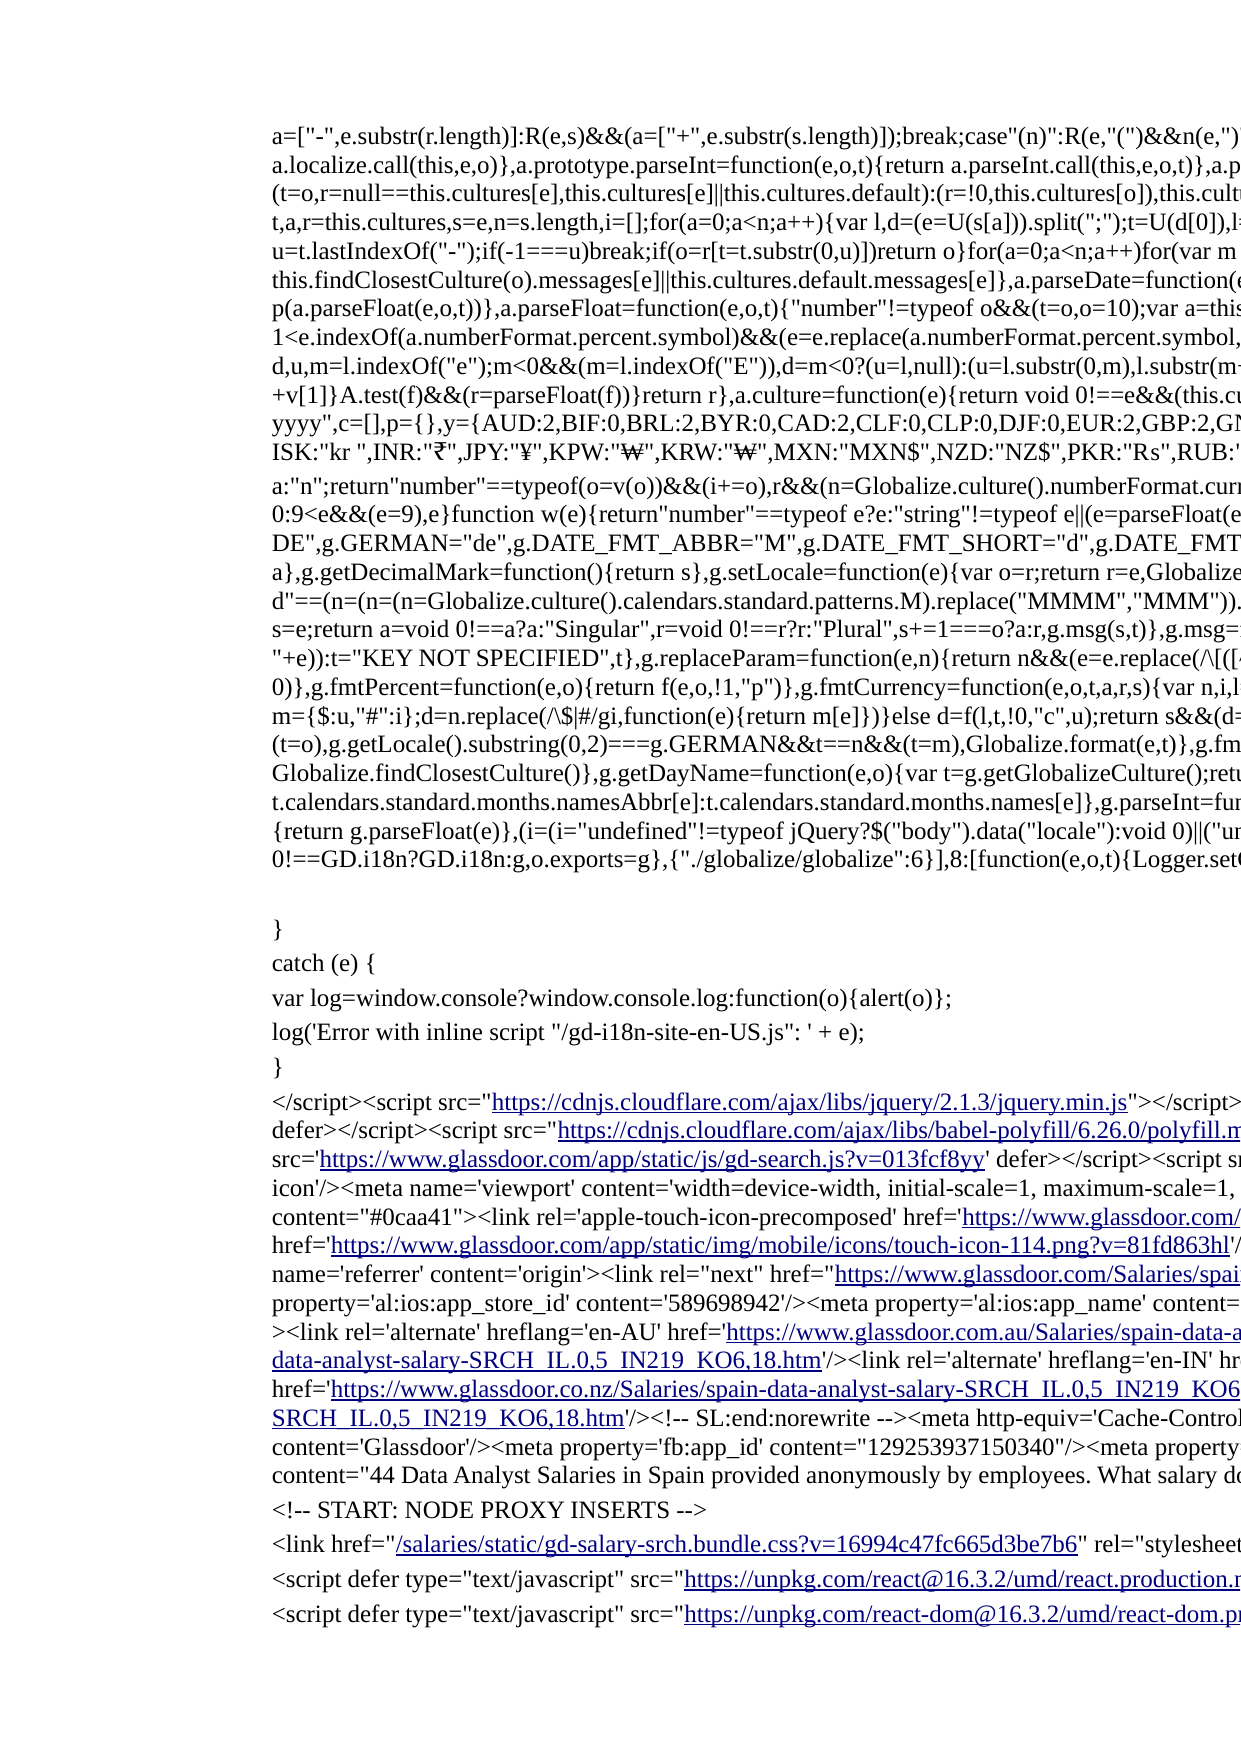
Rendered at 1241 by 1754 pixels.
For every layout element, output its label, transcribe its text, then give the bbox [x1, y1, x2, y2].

table_cell [118, 1015, 269, 1049]
table_cell [118, 118, 269, 876]
table_cell <!-- START: NODE PROXY INSERTS --> [269, 1492, 1240, 1527]
table_cell [118, 1084, 269, 1492]
table_cell } [269, 911, 1240, 945]
table_cell [118, 1561, 269, 1596]
table_cell [118, 980, 269, 1014]
table_cell <script defer type="text/javascript" src="https://unpkg.com/react-dom@16.3.2/umd/react-dom.production.min.js"></script> [269, 1596, 1240, 1630]
table_cell } [269, 1049, 1240, 1084]
table_cell var log=window.console?window.console.log:function(o){alert(o)}; [269, 980, 1240, 1014]
table_cell log('Error with inline script "/gd-i18n-site-en-US.js": ' + e); [269, 1015, 1240, 1049]
table_cell [118, 1527, 269, 1561]
table_cell </script><script src="https://cdnjs.cloudflare.com/ajax/libs/jquery/2.1.3/jquery.min.js"></script><script src="https://unpkg.com/react@16.3.2/umd/react.production.min.js" defer></script><script src="https://unpkg.com/react-dom@16.3.2/umd/react-dom.production.min.js" defer></script><script src="https://unpkg.com/prop-types@15.6.2/prop-types.min.js" defer></script><script src="https://cdnjs.cloudflare.com/ajax/libs/babel-polyfill/6.26.0/polyfill.min.js" defer></script><script src="https://unpkg.com/react-transition-group@1.2.1/dist/react-transition-group.min.js" defer></script><script src='https://www.glassdoor.com/app/static/js/gd-core-bottom-en-US.js?v=de65d44f64' defer></script><script src='https://www.glassdoor.com/app/static/js/gd-search.js?v=013fcf8yy' defer></script><script src='https://www.glassdoor.com/app/static/js/gd-search-salaries.js?v=c9eb0dapd' defer></script><title>Salary: Data Analyst in Spain | Glassdoor</title><link rel='shortcut icon' href='/favicon.ico' type='image/vnd.microsoft.icon'/><link rel='icon' href='/favicon.ico' type='image/x-icon'/><meta name='viewport' content='width=device-width, initial-scale=1, maximum-scale=1, user-scalable=no'/><meta name="theme-color" content="#0caa41"><!-- Windows Phone --><meta name="msapplication-navbutton-color" content="#0caa41"><meta name='apple-mobile-web-app-capable' content='yes'/><meta name="apple-mobile-web-app-status-bar-style" content="#0caa41"><link rel='apple-touch-icon-precomposed' href='https://www.glassdoor.com/app/static/img/mobile/icons/touch-icon-57.png?v=595028252'/><link rel='apple-touch-icon-precomposed' sizes='72x72' href='https://www.glassdoor.com/app/static/img/mobile/icons/touch-icon-72.png?v=e859f12fg'/><link rel='apple-touch-icon-precomposed' sizes='114x114' href='https://www.glassdoor.com/app/static/img/mobile/icons/touch-icon-114.png?v=81fd863hl'/><link rel='apple-touch-icon-precomposed' sizes='144x144' href='https://www.glassdoor.com/app/static/img/mobile/icons/touch-icon-144.png?v=0efaf240j'/><link rel="manifest" href="/manifest.json"><meta name='apple-mobile-web-app-capable' content='yes'/><meta name='referrer' content='origin'><link rel="next" href="https://www.glassdoor.com/Salaries/spain-data-analyst-salary-SRCH_IL.0,5_IN219_KO6,18_IP2.htm"/><meta name="description" content="44 Data Analyst Salaries in Spain provided anonymously by employees. What salary does a Data Analyst earn in Spain?"/><!-- SL:start:norewrite --><meta property='al:ios:app_store_id' content='589698942'/><meta property='al:ios:app_name' content='Glassdoor'/><link rel='canonical' href="https://www.glassdoor.com/Salaries/spain-data-analyst-salary-SRCH_IL.0,5_IN219_KO6,18.htm"/><link rel='alternate' hreflang='en' href='https://www.glassdoor.com/Salaries/spain-data-analyst-salary-SRCH_IL.0,5_IN219_KO6,18.htm'/><link rel='alternate' hreflang='en-AU' href='https://www.glassdoor.com.au/Salaries/spain-data-analyst-salary-SRCH_IL.0,5_IN219_KO6,18.htm'/><link rel='alternate' hreflang='en-CA' href='https://www.glassdoor.ca/Salaries/spain-data-analyst-salary-SRCH_IL.0,5_IN219_KO6,18.htm'/><link rel='alternate' hreflang='en-HK' href='https://www.glassdoor.com.hk/Salaries/spain-data-analyst-salary-SRCH_IL.0,5_IN219_KO6,18.htm'/><link rel='alternate' hreflang='en-IN' href='https://www.glassdoor.co.in/Salaries/spain-data-analyst-salary-SRCH_IL.0,5_IN219_KO6,18.htm'/><link rel='alternate' hreflang='en-IE' href='https://www.glassdoor.ie/Salaries/spain-data-analyst-salary-SRCH_IL.0,5_IN219_KO6,18.htm'/><link rel='alternate' hreflang='en-NZ' href='https://www.glassdoor.co.nz/Salaries/spain-data-analyst-salary-SRCH_IL.0,5_IN219_KO6,18.htm'/><link rel='alternate' hreflang='en-SG' href='https://www.glassdoor.sg/Salaries/spain-data-analyst-salary-SRCH_IL.0,5_IN219_KO6,18.htm'/><link rel='alternate' hreflang='en-GB' href='https://www.glassdoor.co.uk/Salaries/spain-data-analyst-salary-SRCH_IL.0,5_IN219_KO6,18.htm'/><!-- SL:end:norewrite --><meta http-equiv='Cache-Control' content='no-cache,must-revalidate'/><meta http-equiv='Pragma' content='no-cache'/><meta http-equiv="Expires" content="0"/><meta property='og:title' content="Salary: Data Analyst in Spain"/><meta property='og:type' content="website"/><meta property='og:site_name' content='Glassdoor'/><meta property='fb:app_id' content="129253937150340"/><meta property='og:url' content='https://www.glassdoor.com/Salaries/spain-data-analyst-salary-SRCH_IL.0,5_IN219_KO6,18.htm'/><meta property='og:image' content='https://www.glassdoor.com/app/static/img/partners/fb/logo-1200x630.png?v=721f9cswl'/><meta property='og:description' content="44 Data Analyst Salaries in Spain provided anonymously by employees. What salary does a Data Analyst earn in Spain?"/><meta name="apple-itunes-app" content="app-id=589698942"><meta name="google-play-app" content="app-id=com.glassdoor.app"> [269, 1084, 1240, 1492]
table_cell <script defer type="text/javascript" src="https://unpkg.com/react@16.3.2/umd/react.production.min.js"></script> [269, 1561, 1240, 1596]
table_cell <link href="/salaries/static/gd-salary-srch.bundle.css?v=16994c47fc665d3be7b6" rel="stylesheet" media="all"/> [269, 1527, 1240, 1561]
table_cell [118, 876, 269, 911]
table_cell [118, 945, 269, 980]
table_cell catch (e) { [269, 945, 1240, 980]
table_cell [118, 911, 269, 945]
table_cell [118, 1049, 269, 1084]
table_cell [269, 876, 1240, 911]
table_cell [118, 1492, 269, 1527]
table_cell [118, 1596, 269, 1630]
